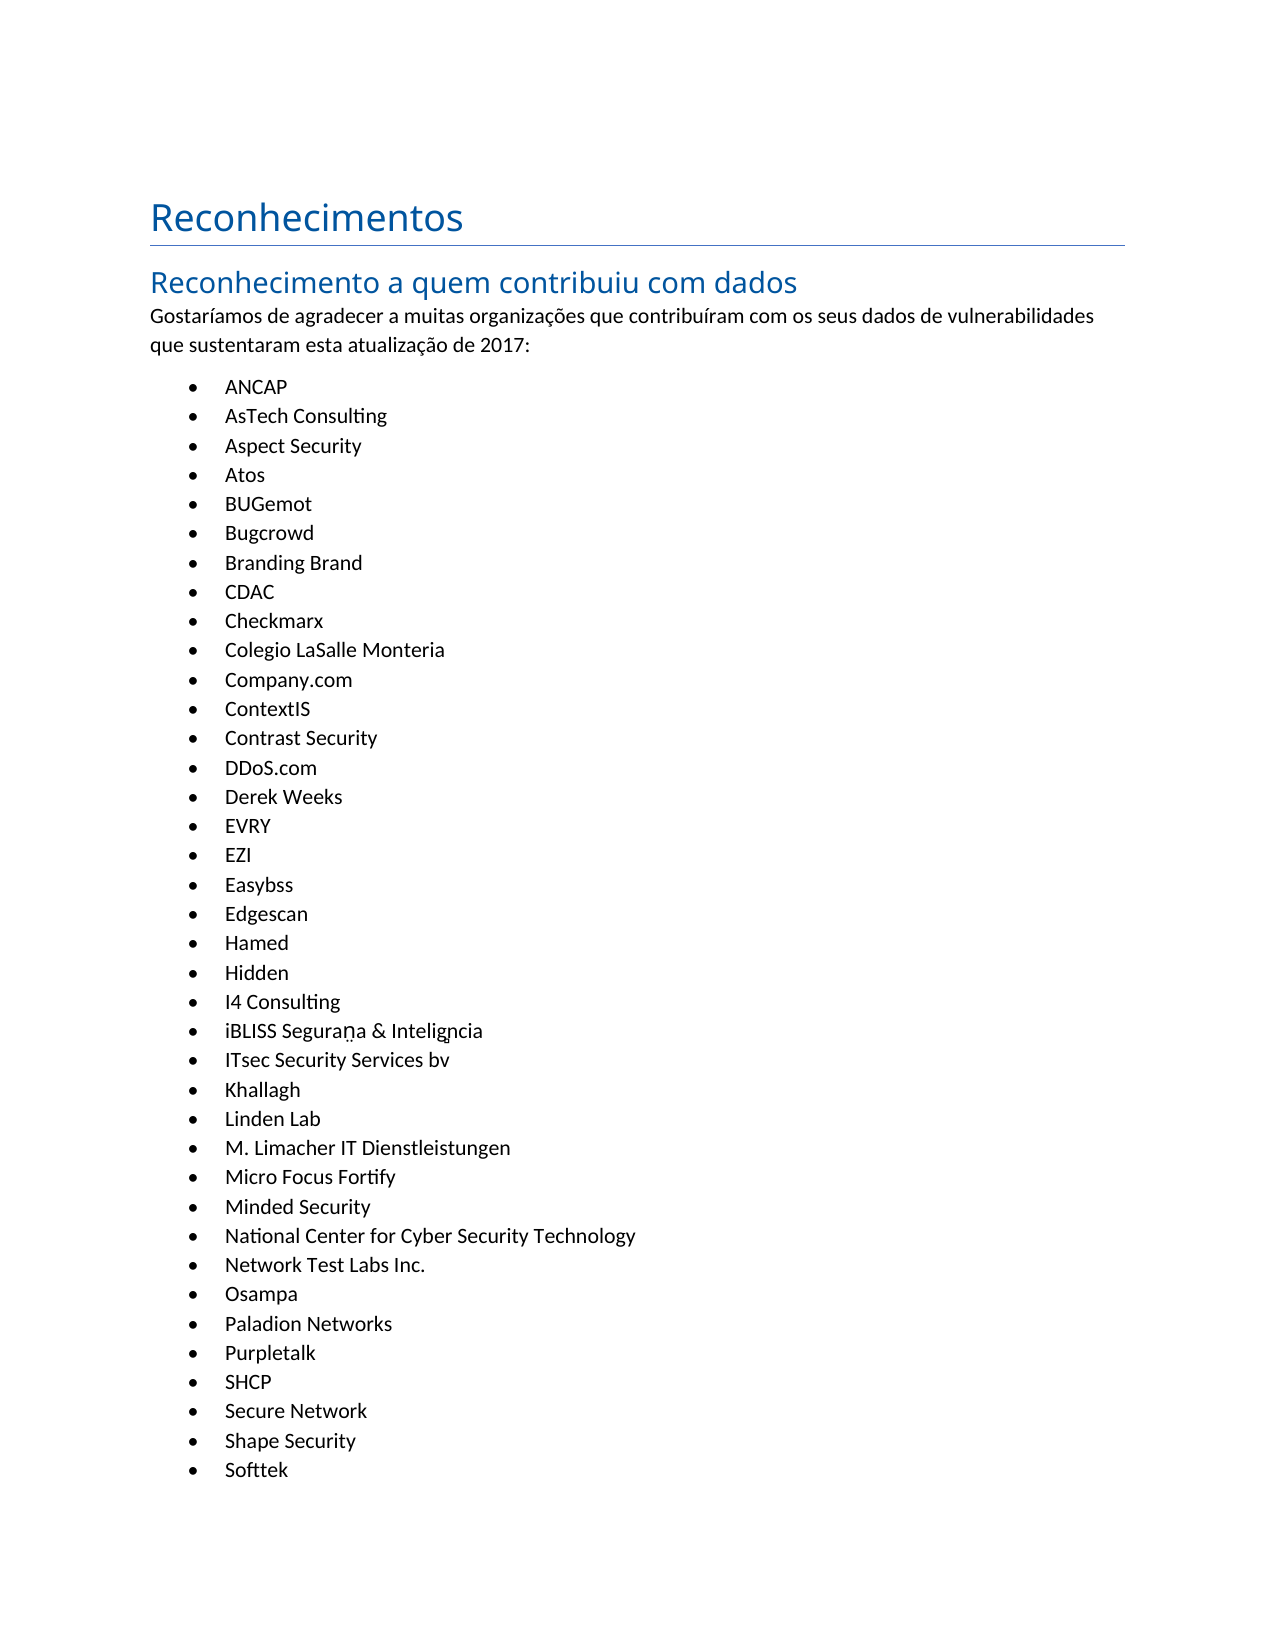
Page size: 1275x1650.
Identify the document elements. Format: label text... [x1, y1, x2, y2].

list National Center for Cyber Security Technology [187, 1222, 1125, 1249]
list EVRY [187, 812, 1125, 839]
list M. Limacher IT Dienstleistungen [187, 1134, 1125, 1161]
subtitle Reconhecimento a quem contribuiu com dados [150, 262, 1125, 302]
list Bugcrowd [187, 519, 1125, 546]
list Softtek [187, 1456, 1125, 1483]
subtitle Reconhecimentos [150, 192, 1125, 245]
list Network Test Labs Inc. [187, 1251, 1125, 1278]
list EZI [187, 842, 1125, 868]
list Micro Focus Fortify [187, 1163, 1125, 1190]
list Khallagh [187, 1076, 1125, 1102]
list Secure Network [187, 1398, 1125, 1424]
text Gostaríamos de agradecer a muitas organizações que contribuíram com os seus dados de vulnerabilidades que sustentaram esta atualização de 2017: [150, 302, 1125, 358]
list DDoS.com [187, 754, 1125, 780]
list Checkmarx [187, 607, 1125, 634]
list Shape Security [187, 1427, 1125, 1454]
list CDAC [187, 578, 1125, 605]
list Derek Weeks [187, 783, 1125, 810]
list Linden Lab [187, 1105, 1125, 1132]
list Purpletalk [187, 1339, 1125, 1366]
list Atos [187, 461, 1125, 488]
list iBLISS Seguran̤a & Intelig̻ncia [187, 1017, 1125, 1044]
list Edgescan [187, 900, 1125, 927]
list Hidden [187, 959, 1125, 985]
list Easybss [187, 871, 1125, 897]
list ITsec Security Services bv [187, 1046, 1125, 1073]
list I4 Consulting [187, 988, 1125, 1014]
list Paladion Networks [187, 1310, 1125, 1337]
list ANCAP [187, 373, 1125, 400]
list Minded Security [187, 1193, 1125, 1219]
list ContextIS [187, 695, 1125, 722]
list Osampa [187, 1281, 1125, 1307]
list SHCP [187, 1368, 1125, 1395]
list Hamed [187, 929, 1125, 956]
list Aspect Security [187, 432, 1125, 458]
list Colegio LaSalle Monteria [187, 637, 1125, 663]
list BUGemot [187, 490, 1125, 517]
list AsTech Consulting [187, 402, 1125, 429]
list Branding Brand [187, 549, 1125, 576]
list Company.com [187, 666, 1125, 693]
list Contrast Security [187, 724, 1125, 751]
